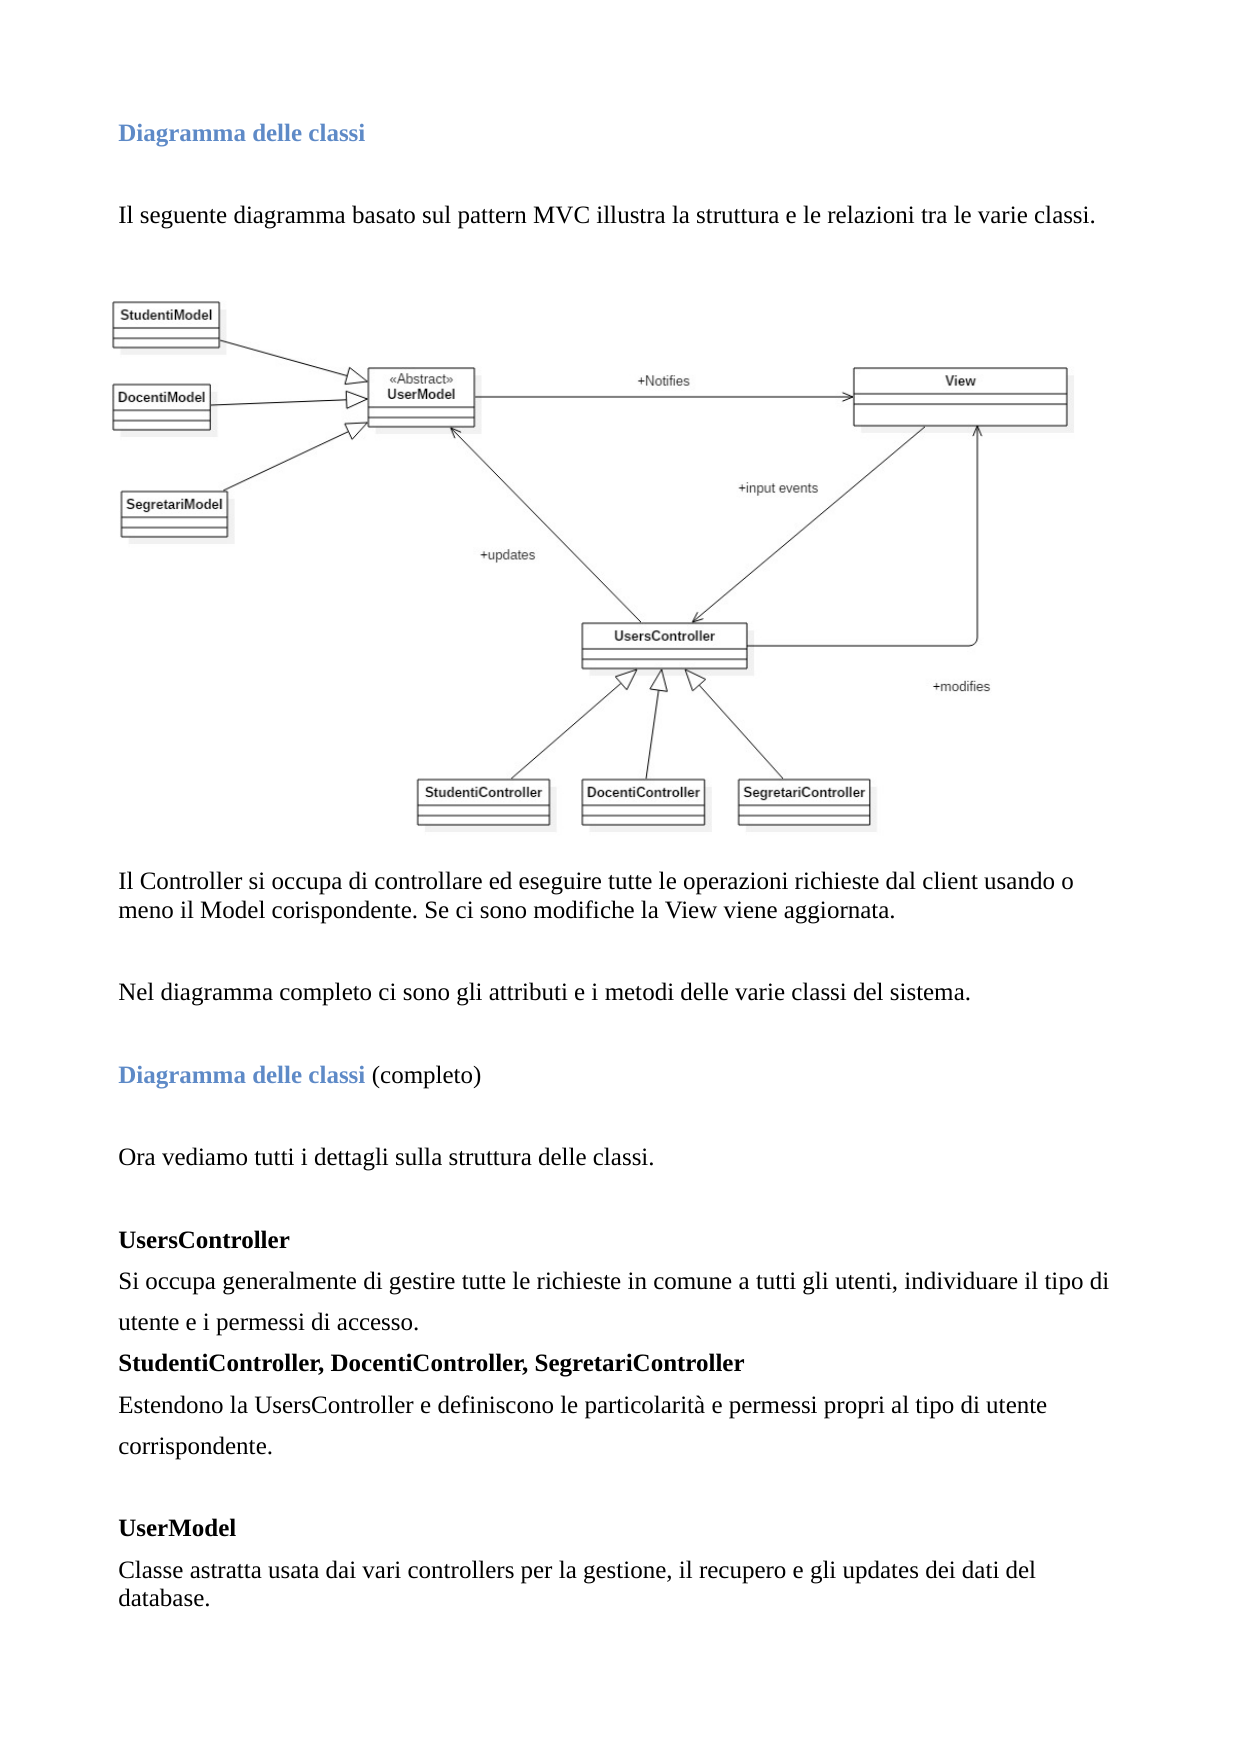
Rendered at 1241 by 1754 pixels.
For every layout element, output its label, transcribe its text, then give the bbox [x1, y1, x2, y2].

text utente e i permessi di accesso. [118, 1307, 1122, 1336]
text UsersController [118, 1225, 1122, 1253]
picture [103, 292, 1108, 866]
text Diagramma delle classi [118, 118, 1122, 147]
text Nel diagramma completo ci sono gli attributi e i metodi delle varie classi del sistema. [118, 977, 1122, 1006]
text corrispondente. [118, 1431, 1122, 1460]
text Ora vediamo tutti i dettagli sulla struttura delle classi. [118, 1142, 1122, 1171]
text StudentiController, DocentiController, SegretariController [118, 1348, 1122, 1377]
text Classe astratta usata dai vari controllers per la gestione, il recupero e gli updates dei dati del database. [118, 1555, 1122, 1612]
text Il seguente diagramma basato sul pattern MVC illustra la struttura e le relazioni tra le varie classi. [118, 201, 1122, 229]
text Il Controller si occupa di controllare ed eseguire tutte le operazioni richieste dal client usando o meno il Model corispondente. Se ci sono modifiche la View viene aggiornata. [118, 283, 1122, 923]
text Si occupa generalmente di gestire tutte le richieste in comune a tutti gli utenti, individuare il tipo di [118, 1266, 1122, 1295]
text UserModel [118, 1513, 1122, 1542]
text Estendono la UsersController e definiscono le particolarità e permessi propri al tipo di utente [118, 1390, 1122, 1418]
text Diagramma delle classi (completo) [118, 1060, 1122, 1088]
